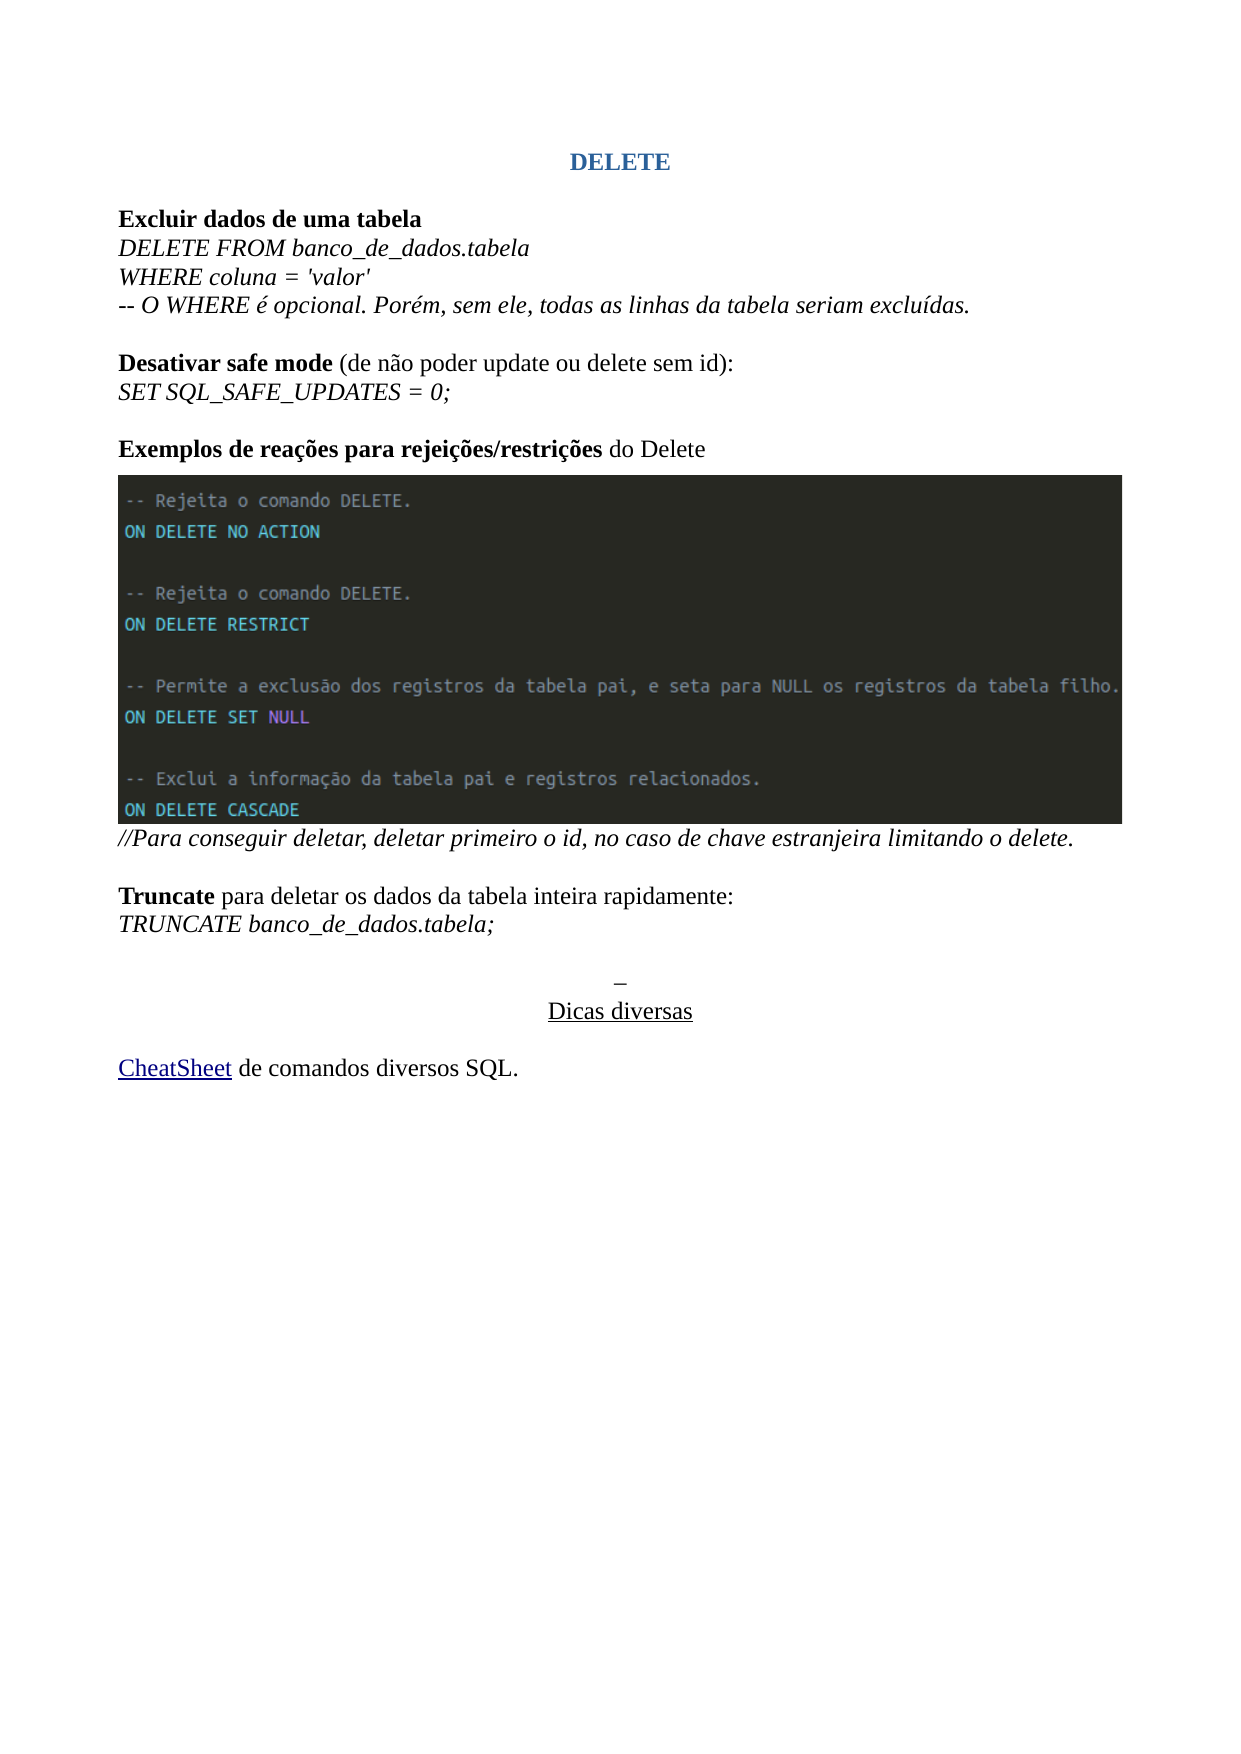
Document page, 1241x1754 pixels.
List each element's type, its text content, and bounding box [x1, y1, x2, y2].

picture [118, 475, 1123, 824]
text Excluir dados de uma tabela [118, 204, 1122, 233]
text DELETE FROM banco_de_dados.tabela [118, 233, 1122, 262]
text //Para conseguir deletar, deletar primeiro o id, no caso de chave estranjeira limitando o delete. [118, 824, 1122, 852]
text Exemplos de reações para rejeições/restrições do Delete [118, 434, 1122, 463]
text Desativar safe mode (de não poder update ou delete sem id): [118, 348, 1122, 377]
text Dicas diversas [118, 996, 1122, 1024]
text Truncate para deletar os dados da tabela inteira rapidamente: [118, 881, 1122, 909]
text – [118, 967, 1122, 996]
text WHERE coluna = 'valor' [118, 262, 1122, 291]
text TRUNCATE banco_de_dados.tabela; [118, 909, 1122, 938]
text -- O WHERE é opcional. Porém, sem ele, todas as linhas da tabela seriam excluídas. [118, 291, 1122, 319]
text CheatSheet de comandos diversos SQL. [118, 1053, 1122, 1082]
text DELETE [118, 147, 1122, 176]
text [118, 463, 1122, 475]
text SET SQL_SAFE_UPDATES = 0; [118, 377, 1122, 406]
